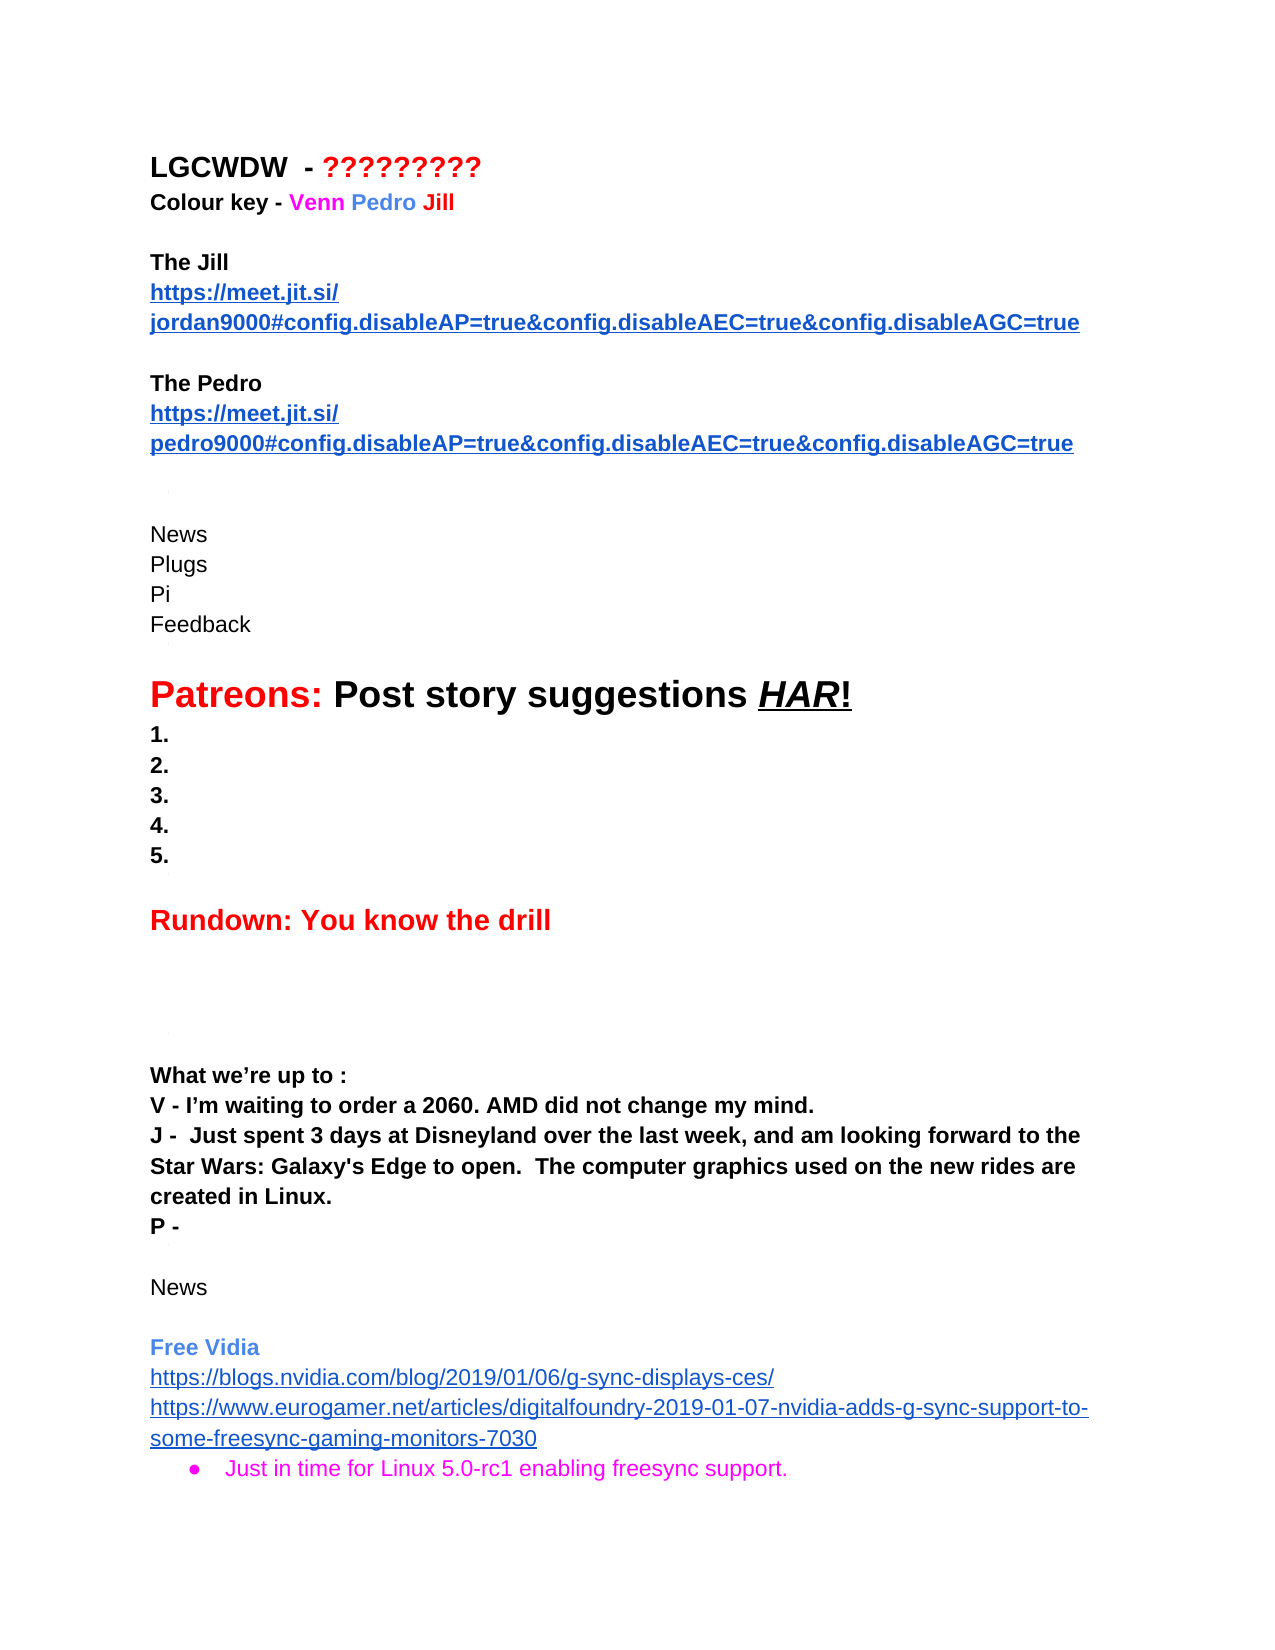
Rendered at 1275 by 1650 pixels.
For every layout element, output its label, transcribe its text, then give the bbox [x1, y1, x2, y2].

text LGCWDW - ????????? [150, 150, 1125, 183]
list Just in time for Linux 5.0-rc1 enabling freesync support. [187, 1455, 1125, 1481]
text V - I’m waiting to order a 2060. AMD did not change my mind. [150, 1092, 1125, 1119]
text News [150, 521, 1125, 547]
text The Jill [150, 249, 1125, 275]
text 1. [150, 721, 1125, 748]
text Colour key - Venn Pedro Jill [150, 188, 1125, 215]
text What we’re up to : [150, 1062, 1125, 1088]
text 3. [150, 782, 1125, 808]
text 4. [150, 812, 1125, 838]
text https://blogs.nvidia.com/blog/2019/01/06/g-sync-displays-ces/ [150, 1364, 1125, 1391]
text https://www.eurogamer.net/articles/digitalfoundry-2019-01-07-nvidia-adds-g-sync-support-to-some-freesync-gaming-monitors-7030 [150, 1394, 1125, 1451]
text Pi [150, 581, 1125, 608]
text Free Vidia [150, 1334, 1125, 1360]
text 2. [150, 752, 1125, 778]
text https://meet.jit.si/pedro9000#config.disableAP=true&config.disableAEC=true&config.disableAGC=true [150, 400, 1125, 457]
text https://meet.jit.si/jordan9000#config.disableAP=true&config.disableAEC=true&config.disableAGC=true [150, 279, 1125, 336]
text Rundown: You know the drill [150, 903, 1125, 936]
text Feedback [150, 611, 1125, 638]
text News [150, 1273, 1125, 1300]
text P - [150, 1213, 1125, 1239]
text 5. [150, 842, 1125, 869]
text The Pedro [150, 370, 1125, 396]
text J - Just spent 3 days at Disneyland over the last week, and am looking forward to the Star Wars: Galaxy's Edge to open. The computer graphics used on the new rides are created in Linux. [150, 1122, 1125, 1209]
text Plugs [150, 551, 1125, 577]
text Patreons: Post story suggestions HAR! [150, 672, 1125, 715]
